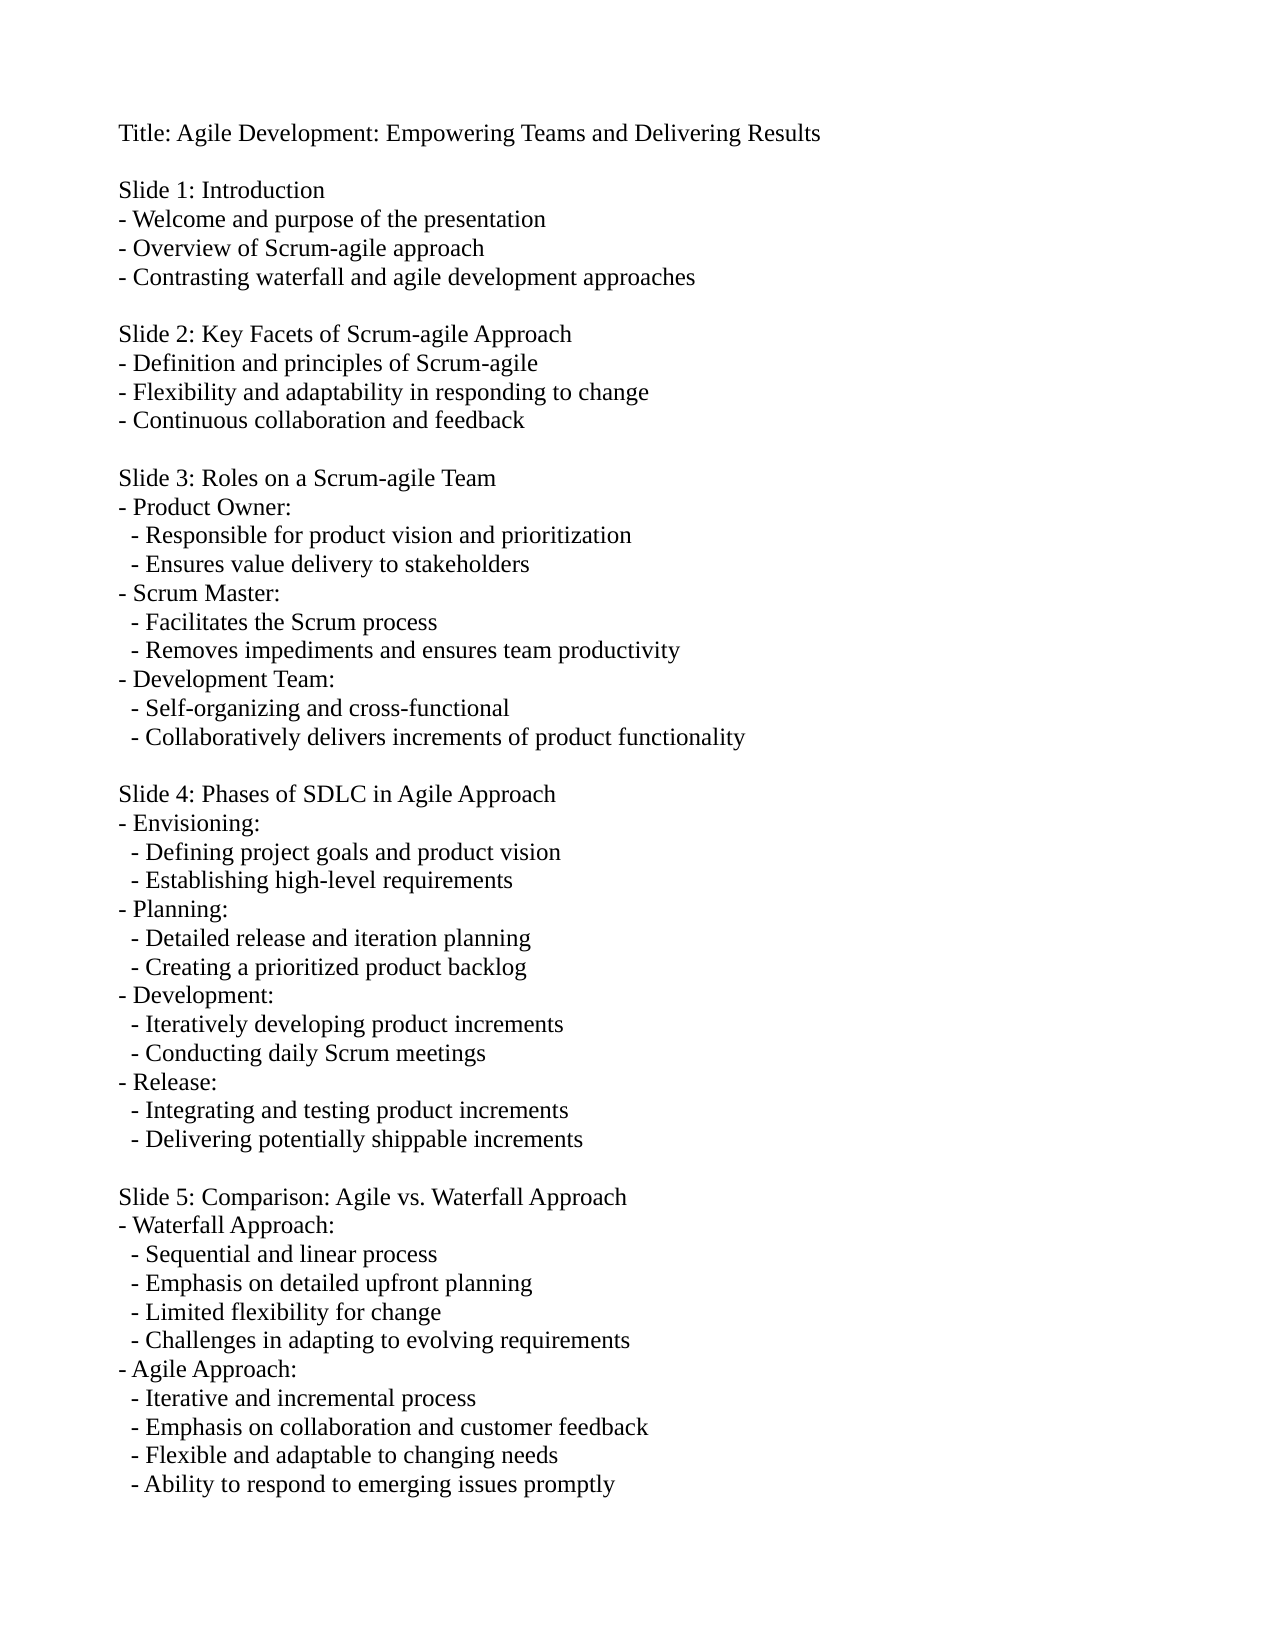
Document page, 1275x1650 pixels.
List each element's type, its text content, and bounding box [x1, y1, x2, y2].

text - Ensures value delivery to stakeholders [118, 549, 1157, 578]
text - Emphasis on collaboration and customer feedback [118, 1412, 1157, 1441]
text - Flexible and adaptable to changing needs [118, 1441, 1157, 1469]
text - Flexibility and adaptability in responding to change [118, 377, 1157, 406]
text - Waterfall Approach: [118, 1211, 1157, 1239]
text - Overview of Scrum-agile approach [118, 233, 1157, 262]
text - Envisioning: [118, 808, 1157, 837]
text - Challenges in adapting to evolving requirements [118, 1326, 1157, 1354]
text - Self-organizing and cross-functional [118, 693, 1157, 722]
text - Facilitates the Scrum process [118, 607, 1157, 636]
text - Collaboratively delivers increments of product functionality [118, 722, 1157, 751]
text - Emphasis on detailed upfront planning [118, 1268, 1157, 1297]
text - Sequential and linear process [118, 1239, 1157, 1268]
text - Scrum Master: [118, 578, 1157, 607]
text - Removes impediments and ensures team productivity [118, 636, 1157, 664]
text - Development Team: [118, 664, 1157, 693]
text - Definition and principles of Scrum-agile [118, 348, 1157, 377]
text Slide 3: Roles on a Scrum-agile Team [118, 463, 1157, 492]
text Title: Agile Development: Empowering Teams and Delivering Results [118, 118, 1157, 147]
text - Product Owner: [118, 492, 1157, 521]
text - Detailed release and iteration planning [118, 923, 1157, 952]
text - Establishing high-level requirements [118, 866, 1157, 894]
text - Contrasting waterfall and agile development approaches [118, 262, 1157, 291]
text Slide 4: Phases of SDLC in Agile Approach [118, 779, 1157, 808]
text - Iteratively developing product increments [118, 1009, 1157, 1038]
text - Delivering potentially shippable increments [118, 1124, 1157, 1153]
text - Welcome and purpose of the presentation [118, 204, 1157, 233]
text Slide 5: Comparison: Agile vs. Waterfall Approach [118, 1182, 1157, 1211]
text - Defining project goals and product vision [118, 837, 1157, 866]
text - Agile Approach: [118, 1354, 1157, 1383]
text - Limited flexibility for change [118, 1297, 1157, 1326]
text - Development: [118, 981, 1157, 1009]
text Slide 1: Introduction [118, 176, 1157, 204]
text - Creating a prioritized product backlog [118, 952, 1157, 981]
text - Integrating and testing product increments [118, 1096, 1157, 1124]
text - Release: [118, 1067, 1157, 1096]
text - Planning: [118, 894, 1157, 923]
text - Continuous collaboration and feedback [118, 406, 1157, 434]
text - Conducting daily Scrum meetings [118, 1038, 1157, 1067]
text - Responsible for product vision and prioritization [118, 521, 1157, 549]
text - Ability to respond to emerging issues promptly [118, 1469, 1157, 1498]
text Slide 2: Key Facets of Scrum-agile Approach [118, 319, 1157, 348]
text - Iterative and incremental process [118, 1383, 1157, 1412]
